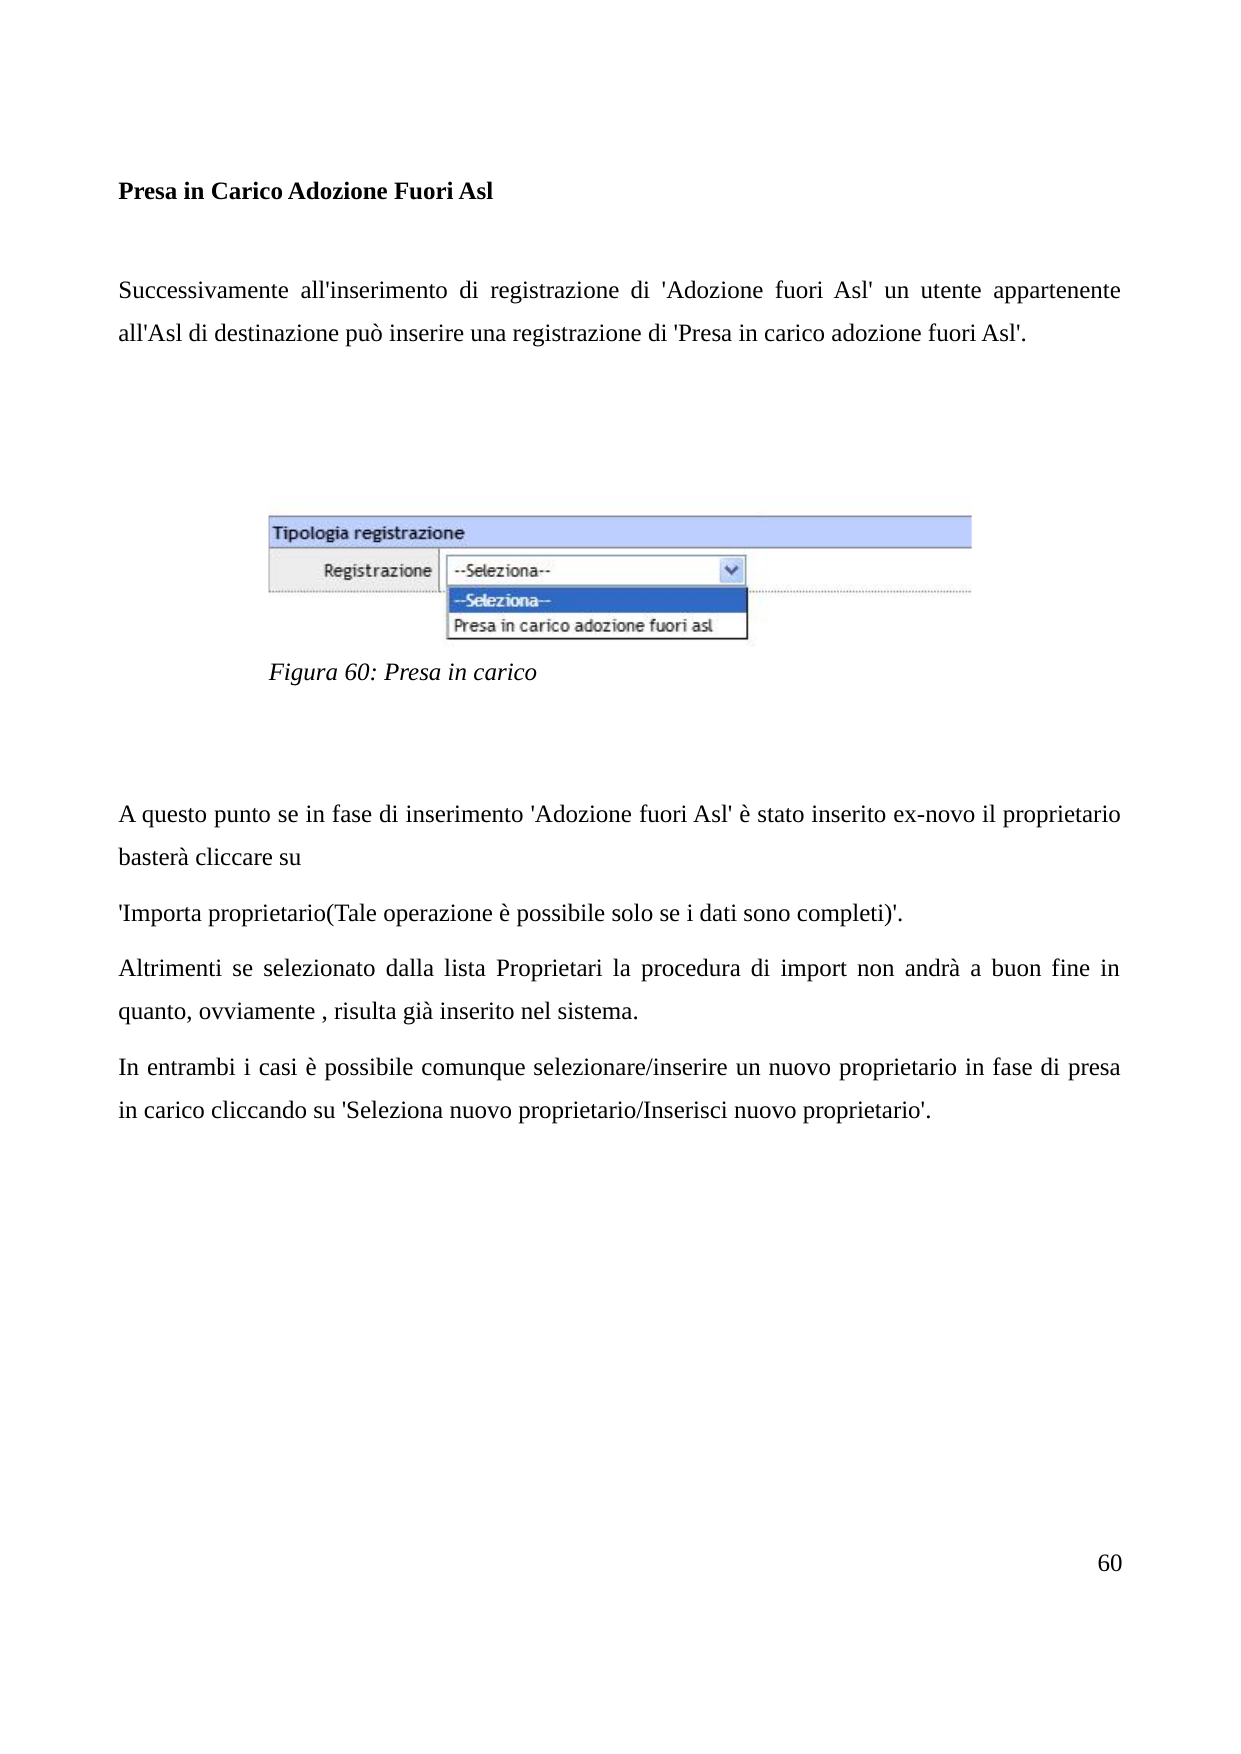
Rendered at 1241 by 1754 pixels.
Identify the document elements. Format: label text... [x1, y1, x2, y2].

text Figura 60: Presa in carico [268, 657, 972, 686]
text Altrimenti se selezionato dalla lista Proprietari la procedura di import non andrà a buon fine in quanto, ovviamente , risulta già inserito nel sistema. [118, 953, 1122, 1025]
text 'Importa proprietario(Tale operazione è possibile solo se i dati sono completi)'. [118, 898, 1122, 926]
text Presa in Carico Adozione Fuori Asl [118, 176, 1122, 205]
text A questo punto se in fase di inserimento 'Adozione fuori Asl' è stato inserito ex-novo il proprietario basterà cliccare su [118, 756, 1122, 871]
text Successivamente all'inserimento di registrazione di 'Adozione fuori Asl' un utente appartenente all'Asl di destinazione può inserire una registrazione di 'Presa in carico adozione fuori Asl'. [118, 232, 1122, 347]
text In entrambi i casi è possibile comunque selezionare/inserire un nuovo proprietario in fase di presa in carico cliccando su 'Seleziona nuovo proprietario/Inserisci nuovo proprietario'. [118, 1052, 1122, 1124]
picture [268, 497, 972, 657]
